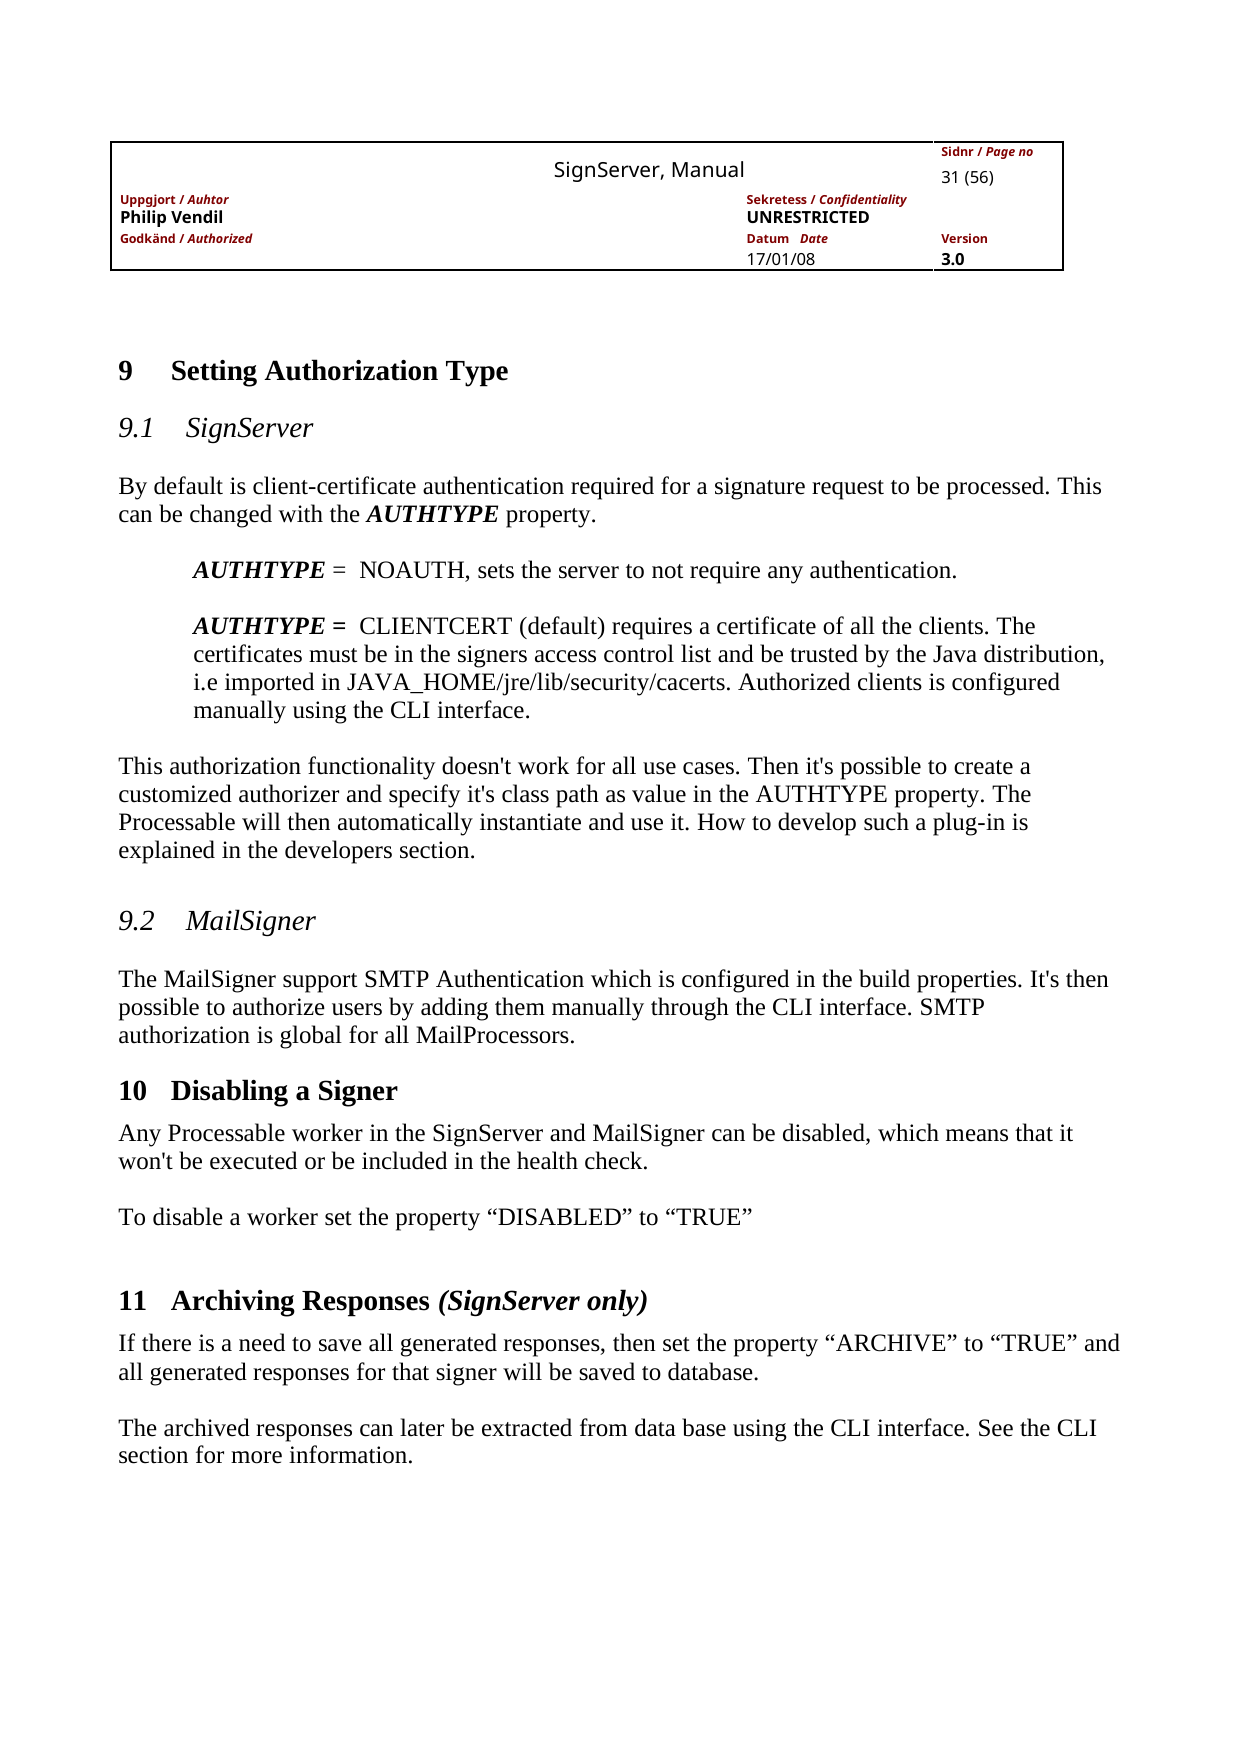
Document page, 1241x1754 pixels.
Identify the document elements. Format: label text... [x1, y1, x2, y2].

text The MailSigner support SMTP Authentication which is configured in the build properties. It's then possible to authorize users by adding them manually through the CLI interface. SMTP authorization is global for all MailProcessors. [118, 965, 1122, 1049]
subtitle SignServer [118, 411, 1122, 444]
subtitle Setting Authorization Type [118, 354, 1122, 386]
text AUTHTYPE = NOAUTH, sets the server to not require any authentication. [193, 556, 1122, 584]
subtitle Disabling a Signer [118, 1074, 1122, 1107]
text If there is a need to save all generated responses, then set the property “ARCHIVE” to “TRUE” and all generated responses for that signer will be saved to database. [118, 1329, 1122, 1385]
subtitle MailSigner [118, 905, 1122, 937]
text AUTHTYPE = CLIENTCERT (default) requires a certificate of all the clients. The certificates must be in the signers access control list and be trusted by the Java distribution, i.e imported in JAVA_HOME/jre/lib/security/cacerts. Authorized clients is configured manually using the CLI interface. [193, 612, 1122, 724]
subtitle Archiving Responses (SignServer only) [118, 1284, 1122, 1317]
text The archived responses can later be extracted from data base using the CLI interface. See the CLI section for more information. [118, 1413, 1122, 1469]
text By default is client-certificate authentication required for a signature request to be processed. This can be changed with the AUTHTYPE property. [118, 472, 1122, 528]
text To disable a worker set the property “DISABLED” to “TRUE” [118, 1203, 1122, 1231]
text This authorization functionality doesn't work for all use cases. Then it's possible to create a customized authorizer and specify it's class path as value in the AUTHTYPE property. The Processable will then automatically instantiate and use it. How to develop such a plug-in is explained in the developers section. [118, 752, 1122, 864]
text Any Processable worker in the SignServer and MailSigner can be disabled, which means that it won't be executed or be included in the health check. [118, 1119, 1122, 1175]
